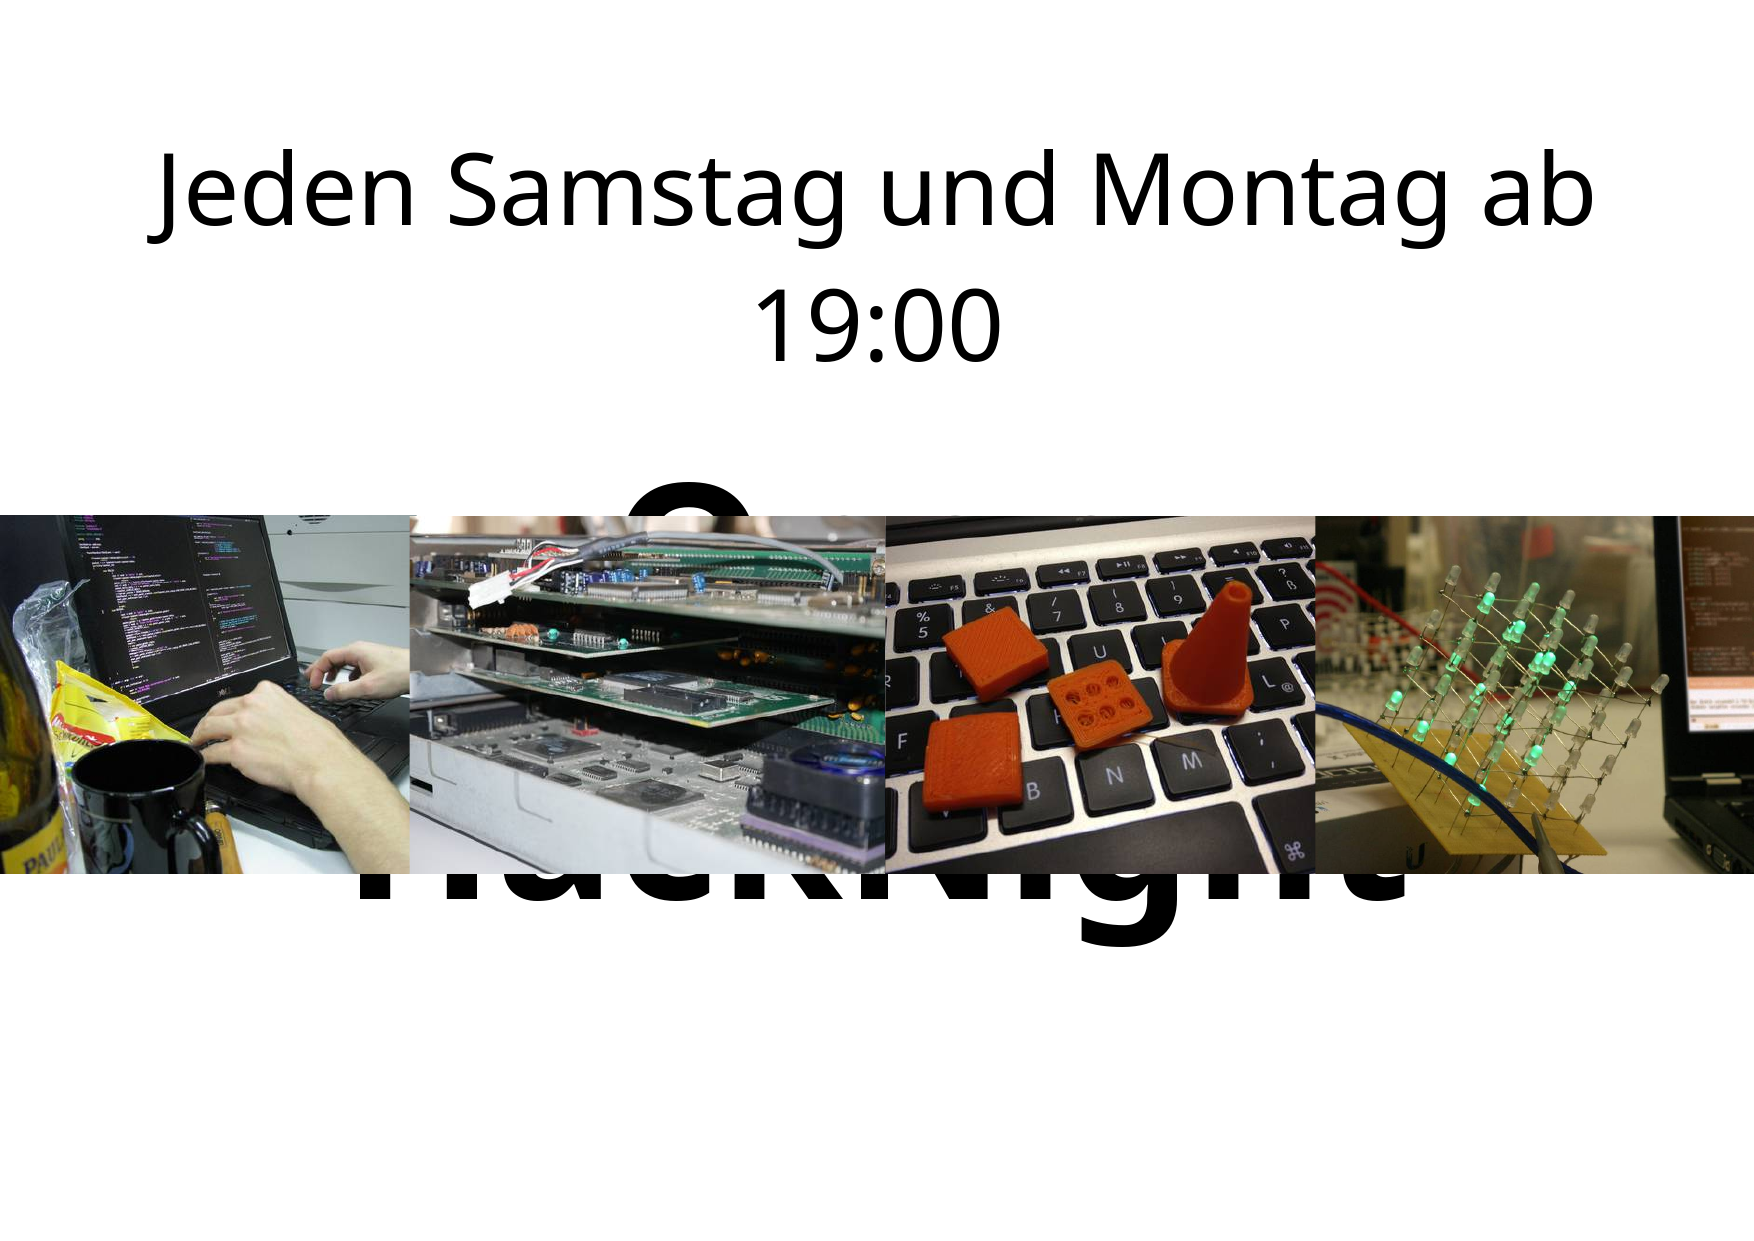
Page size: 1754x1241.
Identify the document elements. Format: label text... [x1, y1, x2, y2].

text Open HackNight [665, 507, 713, 516]
text Open HackNight [118, 413, 1636, 516]
text Open HackNight [118, 874, 1636, 958]
text Jeden Samstag und Montag ab 19:00 [118, 118, 1636, 391]
picture [0, 515, 1754, 874]
